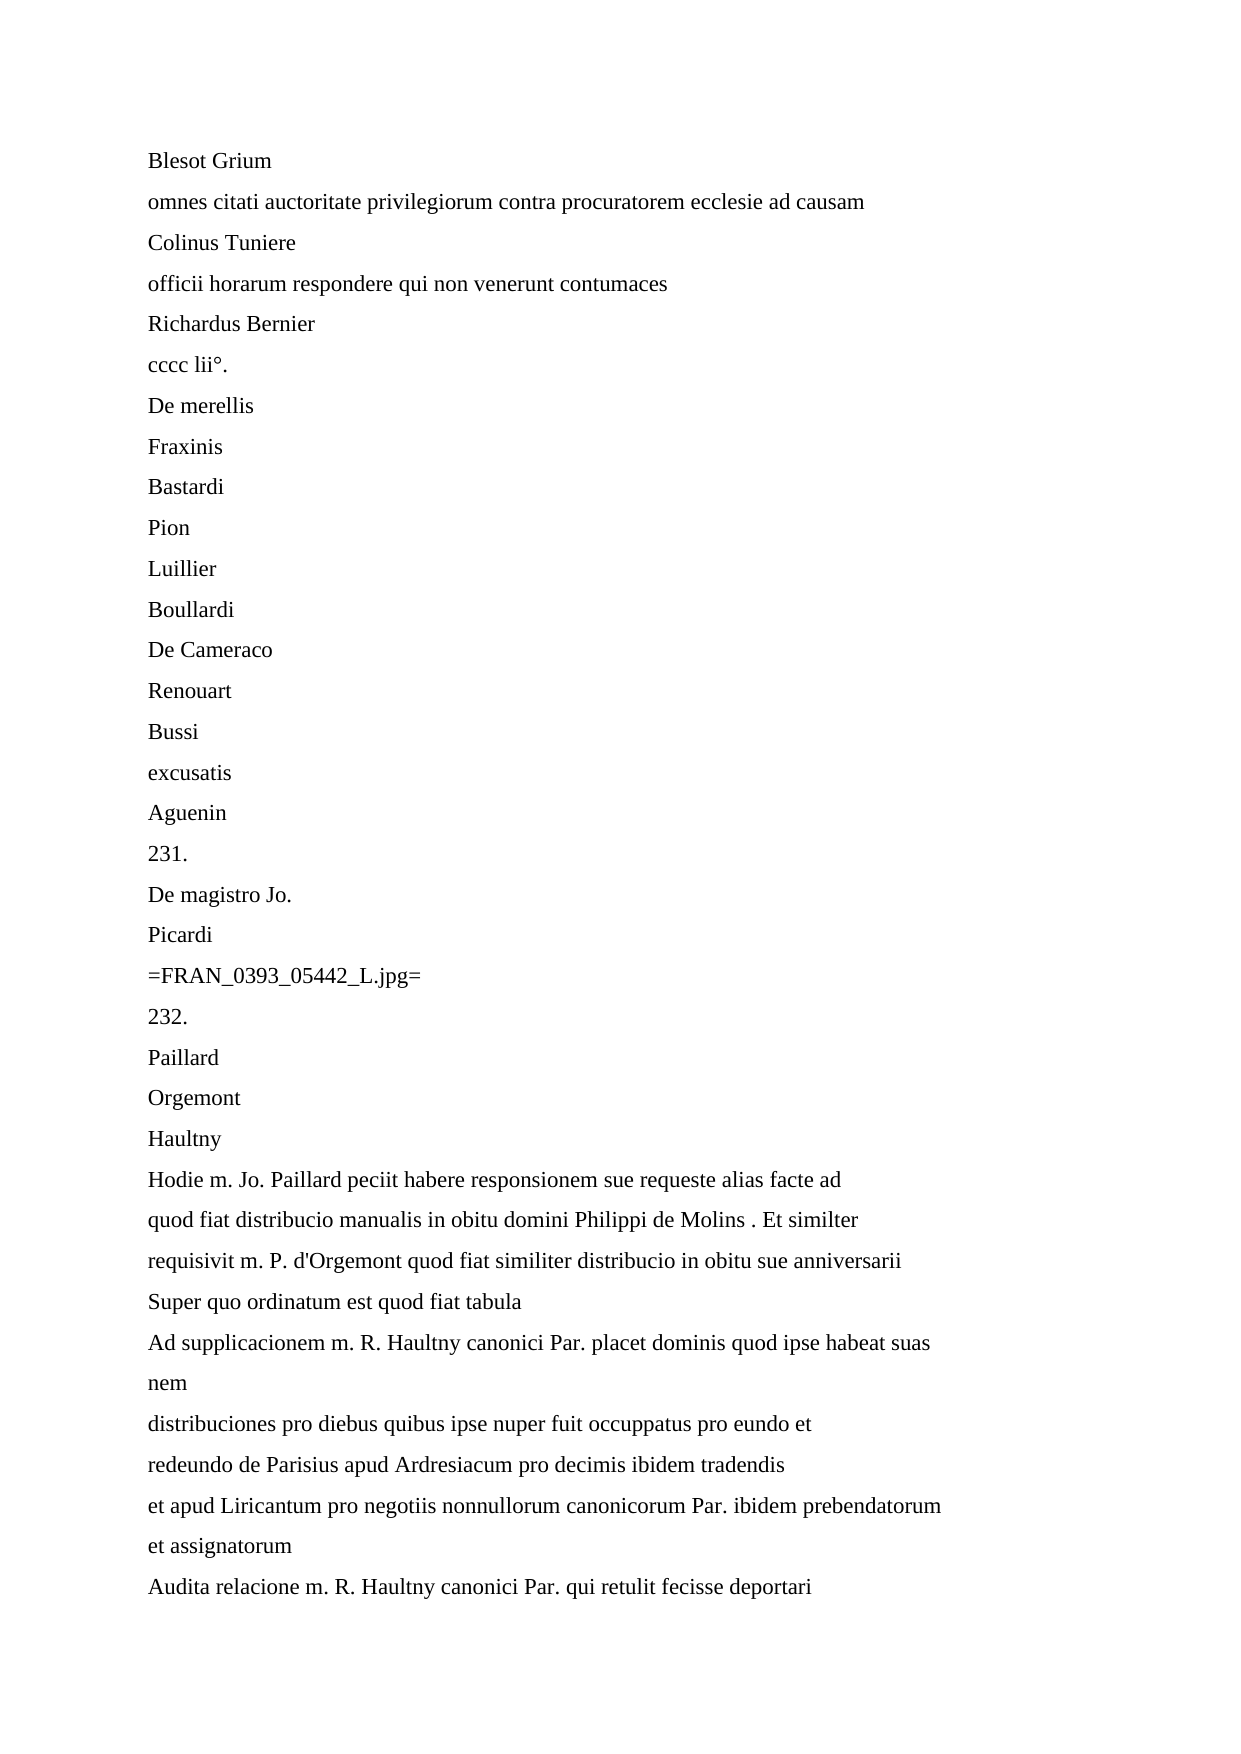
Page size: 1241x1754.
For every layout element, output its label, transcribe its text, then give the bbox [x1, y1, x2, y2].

text et assignatorum [148, 1532, 1093, 1559]
text cccc lii°. [148, 351, 1093, 378]
text Pion [148, 514, 1093, 541]
text De Cameraco [148, 636, 1093, 663]
text Ad supplicacionem m. R. Haultny canonici Par. placet dominis quod ipse habeat suas [148, 1329, 1093, 1355]
text omnes citati auctoritate privilegiorum contra procuratorem ecclesie ad causam [148, 188, 1093, 215]
text Aguenin [148, 799, 1093, 826]
text distribuciones pro diebus quibus ipse nuper fuit occuppatus pro eundo et [148, 1410, 1093, 1437]
text De merellis [148, 392, 1093, 418]
text Blesot Grium [148, 148, 1093, 174]
text requisivit m. P. d'Orgemont quod fiat similiter distribucio in obitu sue anniversarii [148, 1247, 1093, 1274]
text Richardus Bernier [148, 311, 1093, 337]
text nem [148, 1369, 1093, 1396]
text Luillier [148, 555, 1093, 581]
text officii horarum respondere qui non venerunt contumaces [148, 270, 1093, 296]
text excusatis [148, 758, 1093, 785]
text Bussi [148, 718, 1093, 744]
text 232. [148, 1003, 1093, 1029]
text quod fiat distribucio manualis in obitu domini Philippi de Molins . Et similter [148, 1207, 1093, 1233]
text Paillard [148, 1044, 1093, 1070]
text Bastardi [148, 473, 1093, 500]
text Super quo ordinatum est quod fiat tabula [148, 1288, 1093, 1314]
text redeundo de Parisius apud Ardresiacum pro decimis ibidem tradendis [148, 1451, 1093, 1477]
text De magistro Jo. [148, 881, 1093, 907]
text =FRAN_0393_05442_L.jpg= [148, 962, 1093, 988]
text Picardi [148, 921, 1093, 948]
text Boullardi [148, 596, 1093, 622]
text Audita relacione m. R. Haultny canonici Par. qui retulit fecisse deportari [148, 1573, 1093, 1599]
text 231. [148, 840, 1093, 866]
text Hodie m. Jo. Paillard peciit habere responsionem sue requeste alias facte ad [148, 1166, 1093, 1192]
text Haultny [148, 1125, 1093, 1151]
text Colinus Tuniere [148, 229, 1093, 255]
text et apud Liricantum pro negotiis nonnullorum canonicorum Par. ibidem prebendatorum [148, 1492, 1093, 1518]
text Renouart [148, 677, 1093, 703]
text Fraxinis [148, 433, 1093, 459]
text Orgemont [148, 1084, 1093, 1111]
